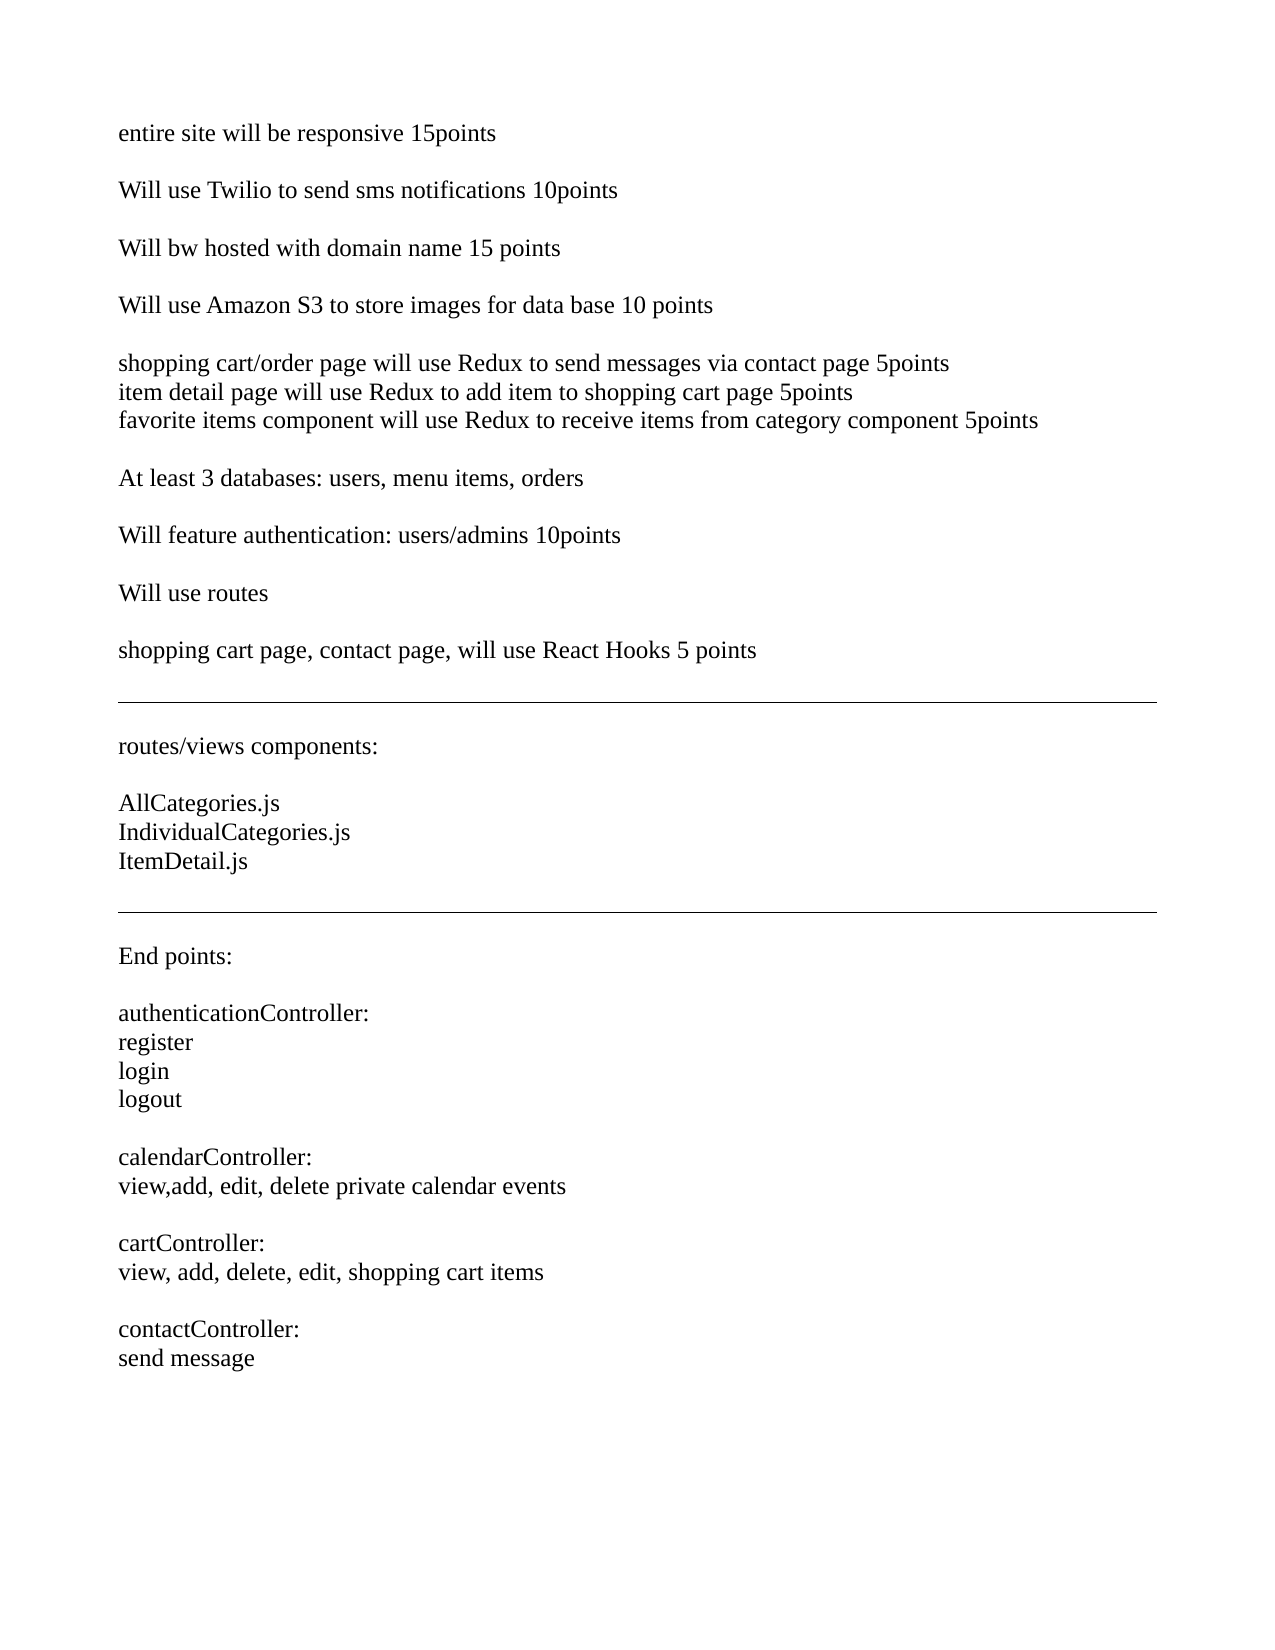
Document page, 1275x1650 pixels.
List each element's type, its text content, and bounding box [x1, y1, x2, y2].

text End points: [118, 941, 1157, 969]
text register [118, 1027, 1157, 1056]
text item detail page will use Redux to add item to shopping cart page 5points [118, 377, 1157, 406]
text routes/views components: [118, 731, 1157, 759]
text Will use Amazon S3 to store images for data base 10 points shopping cart/order page will use Redux to send messages via contact page 5points [118, 291, 1157, 377]
text send message [118, 1343, 1157, 1372]
text view, add, delete, edit, shopping cart items [118, 1257, 1157, 1286]
text IndividualCategories.js [118, 817, 1157, 846]
text calendarController: [118, 1142, 1157, 1171]
text entire site will be responsive 15points Will use Twilio to send sms notifications 10points Will bw hosted with domain name 15 points [118, 118, 1157, 262]
text AllCategories.js [118, 788, 1157, 817]
text shopping cart page, contact page, will use React Hooks 5 points [118, 636, 1157, 664]
text login [118, 1056, 1157, 1084]
text logout [118, 1084, 1157, 1113]
text authenticationController: [118, 998, 1157, 1027]
text ItemDetail.js [118, 846, 1157, 874]
text contactController: [118, 1314, 1157, 1343]
text favorite items component will use Redux to receive items from category component 5points At least 3 databases: users, menu items, orders Will feature authentication: users/admins 10points Will use routes [118, 406, 1157, 607]
text view,add, edit, delete private calendar events [118, 1171, 1157, 1199]
text cartController: [118, 1228, 1157, 1257]
